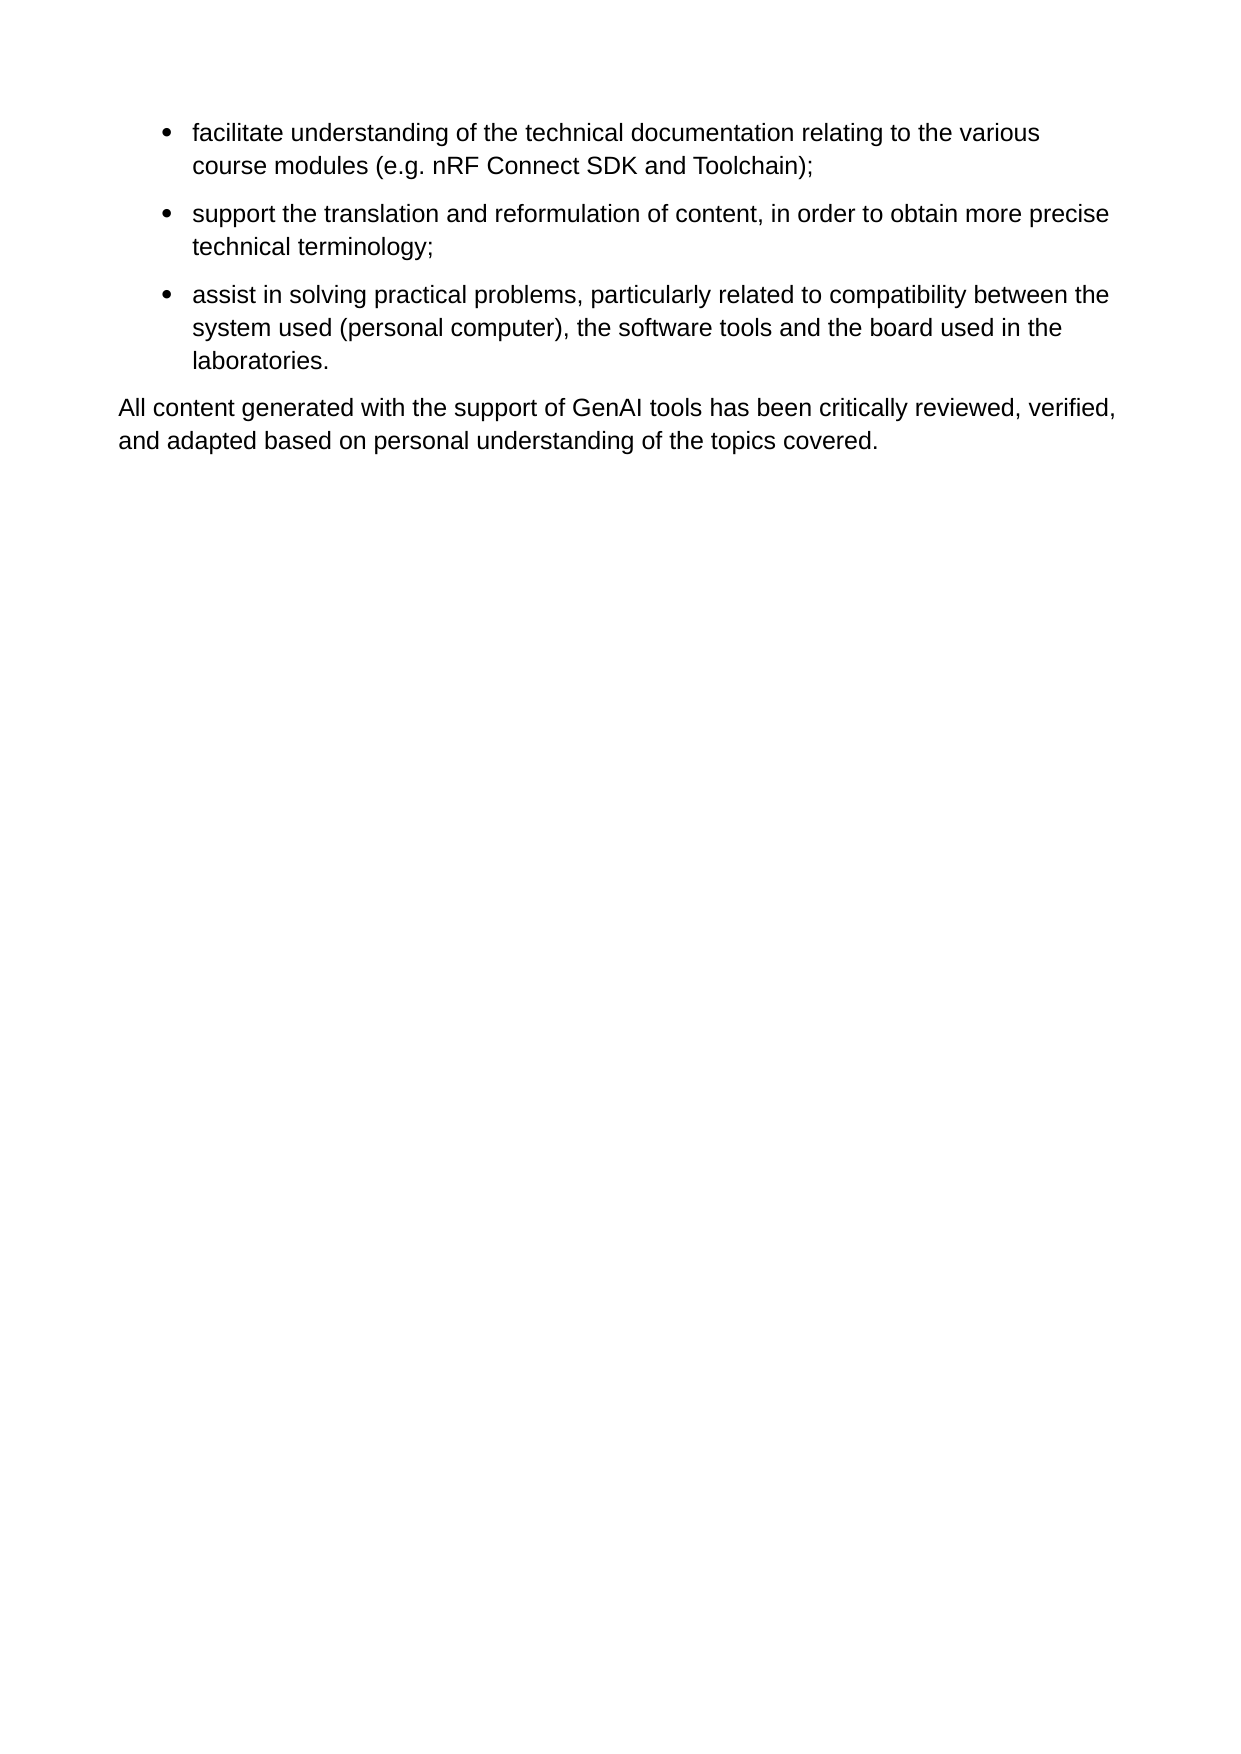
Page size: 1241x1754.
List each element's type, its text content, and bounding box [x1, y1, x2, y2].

list facilitate understanding of the technical documentation relating to the various course modules (e.g. nRF Connect SDK and Toolchain); [162, 118, 1122, 180]
list assist in solving practical problems, particularly related to compatibility between the system used (personal computer), the software tools and the board used in the laboratories. [162, 279, 1122, 374]
list support the translation and reformulation of content, in order to obtain more precise technical terminology; [162, 199, 1122, 261]
text All content generated with the support of GenAI tools has been critically reviewed, verified, and adapted based on personal understanding of the topics covered. [118, 393, 1122, 455]
